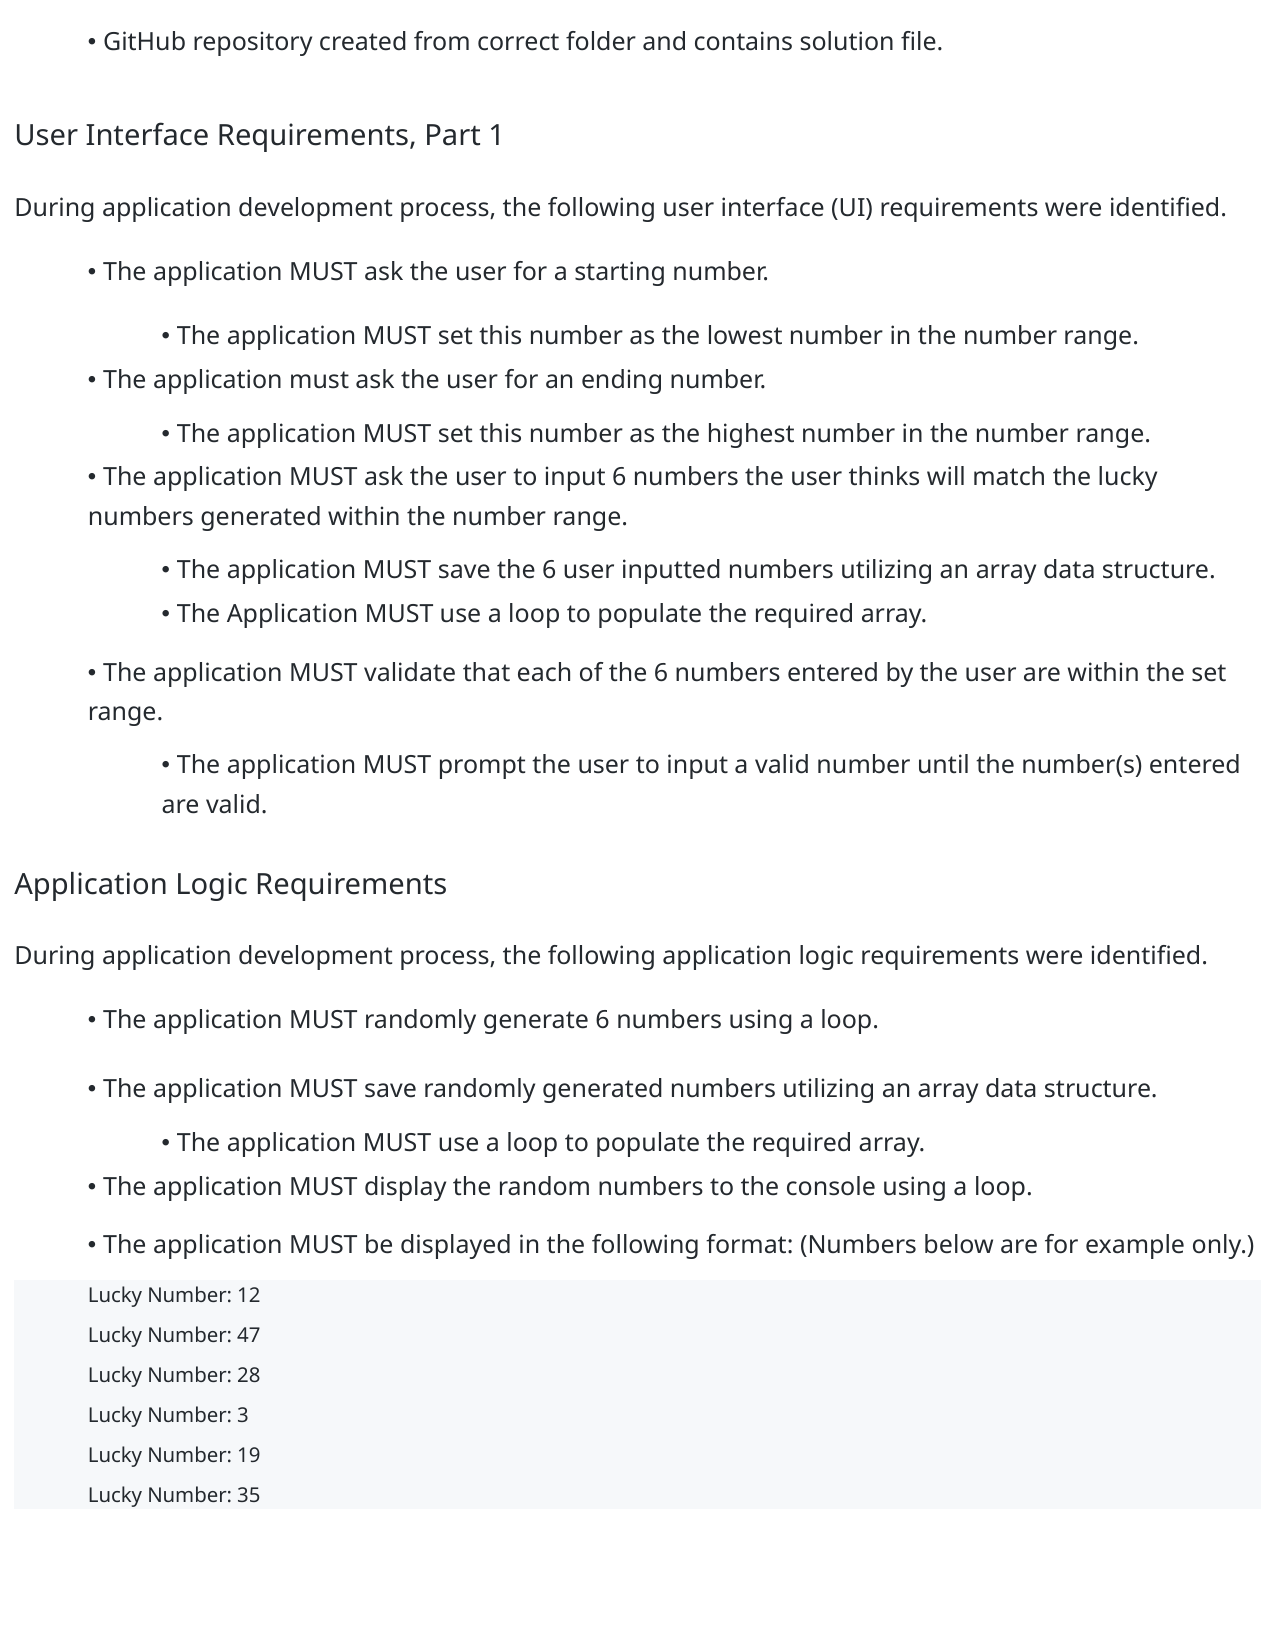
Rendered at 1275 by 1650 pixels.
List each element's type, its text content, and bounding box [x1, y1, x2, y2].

list The application MUST prompt the user to input a valid number until the number(s) entered are valid. [14, 747, 1261, 820]
list Lucky Number: 19 [14, 1441, 1261, 1468]
list The application MUST display the random numbers to the console using a loop. [14, 1168, 1261, 1202]
subtitle Application Logic Requirements [14, 863, 1261, 903]
list Lucky Number: 35 [14, 1481, 1261, 1509]
list The application must ask the user for an ending number. [14, 361, 1261, 396]
list GitHub repository created from correct folder and contains solution file. [14, 23, 1261, 57]
list The application MUST ask the user for a starting number. [14, 253, 1261, 287]
list The application MUST set this number as the lowest number in the number range. [14, 318, 1261, 352]
list The application MUST validate that each of the 6 numbers entered by the user are within the set range. [14, 654, 1261, 727]
list The application MUST save the 6 user inputted numbers utilizing an array data structure. [14, 552, 1261, 586]
list The Application MUST use a loop to populate the required array. [14, 596, 1261, 630]
text During application development process, the following application logic requirements were identified. [14, 938, 1261, 972]
list The application MUST use a loop to populate the required array. [14, 1124, 1261, 1158]
text During application development process, the following user interface (UI) requirements were identified. [14, 189, 1261, 223]
list The application MUST save randomly generated numbers utilizing an array data structure. [14, 1071, 1261, 1105]
list The application MUST ask the user to input 6 numbers the user thinks will match the lucky numbers generated within the number range. [14, 459, 1261, 532]
list The application MUST randomly generate 6 numbers using a loop. [14, 1002, 1261, 1036]
subtitle User Interface Requirements, Part 1 [14, 115, 1261, 154]
list The application MUST be displayed in the following format: (Numbers below are for example only.) [14, 1227, 1261, 1261]
list Lucky Number: 28 [14, 1361, 1261, 1388]
list Lucky Number: 3 [14, 1401, 1261, 1428]
list Lucky Number: 47 [14, 1321, 1261, 1348]
list The application MUST set this number as the highest number in the number range. [14, 415, 1261, 449]
list Lucky Number: 12 [14, 1280, 1261, 1308]
